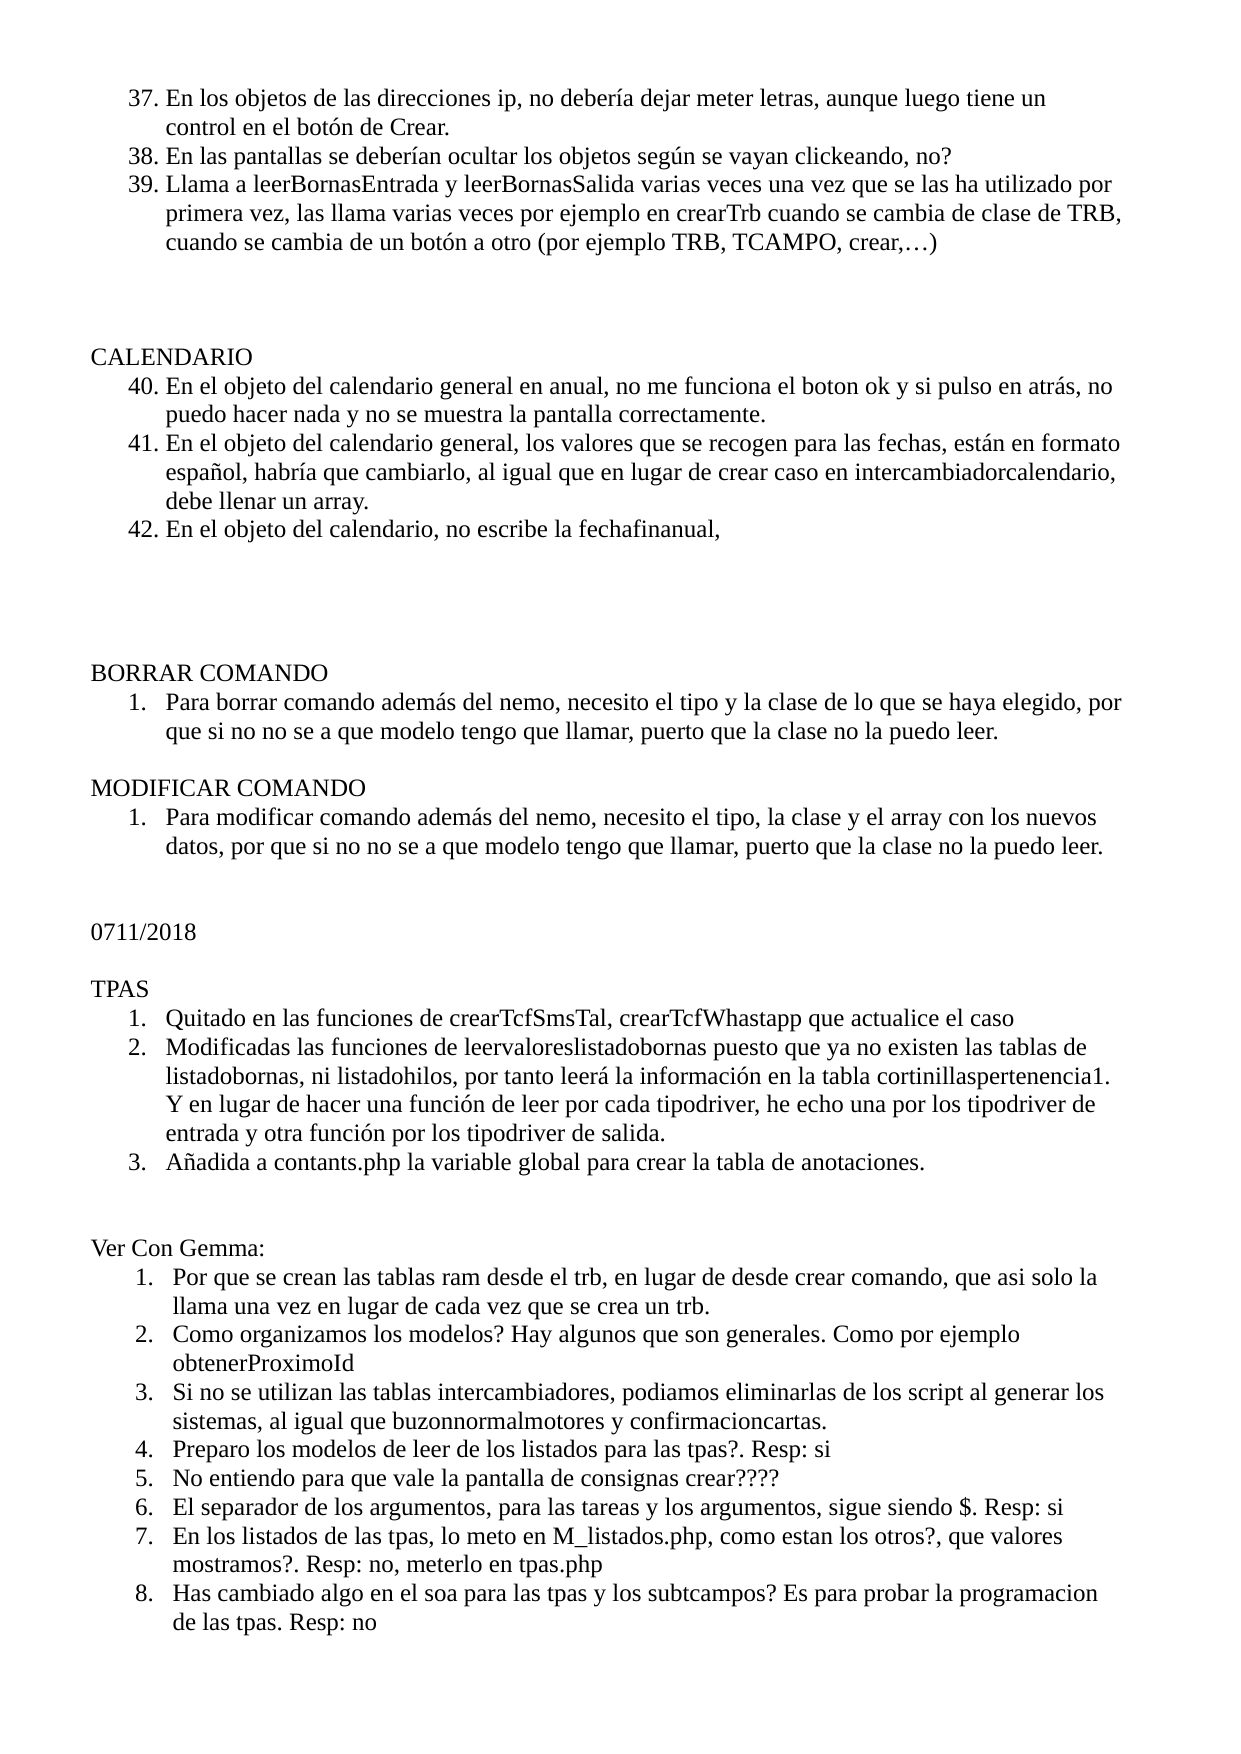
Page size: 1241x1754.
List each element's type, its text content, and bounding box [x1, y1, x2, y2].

list Modificadas las funciones de leervaloreslistadobornas puesto que ya no existen las tablas de listadobornas, ni listadohilos, por tanto leerá la información en la tabla cortinillaspertenencia1. [128, 1032, 1122, 1089]
text TPAS [90, 974, 1122, 1003]
list No entiendo para que vale la pantalla de consignas crear???? [135, 1463, 1122, 1492]
text BORRAR COMANDO [90, 658, 1122, 687]
list En los listados de las tpas, lo meto en M_listados.php, como estan los otros?, que valores mostramos?. Resp: no, meterlo en tpas.php [135, 1521, 1122, 1578]
list Quitado en las funciones de crearTcfSmsTal, crearTcfWhastapp que actualice el caso [128, 1003, 1122, 1032]
list Y en lugar de hacer una función de leer por cada tipodriver, he echo una por los tipodriver de entrada y otra función por los tipodriver de salida. [128, 1089, 1122, 1147]
list En el objeto del calendario, no escribe la fechafinanual, [128, 514, 1122, 543]
list Añadida a contants.php la variable global para crear la tabla de anotaciones. [128, 1147, 1122, 1176]
text MODIFICAR COMANDO [90, 773, 1122, 802]
list En los objetos de las direcciones ip, no debería dejar meter letras, aunque luego tiene un control en el botón de Crear. [128, 83, 1122, 141]
list Como organizamos los modelos? Hay algunos que son generales. Como por ejemplo obtenerProximoId [135, 1319, 1122, 1377]
list En el objeto del calendario general, los valores que se recogen para las fechas, están en formato español, habría que cambiarlo, al igual que en lugar de crear caso en intercambiadorcalendario, debe llenar un array. [128, 428, 1122, 514]
list Preparo los modelos de leer de los listados para las tpas?. Resp: si [135, 1434, 1122, 1463]
list Llama a leerBornasEntrada y leerBornasSalida varias veces una vez que se las ha utilizado por primera vez, las llama varias veces por ejemplo en crearTrb cuando se cambia de clase de TRB, cuando se cambia de un botón a otro (por ejemplo TRB, TCAMPO, crear,…) [128, 169, 1122, 256]
list En el objeto del calendario general en anual, no me funciona el boton ok y si pulso en atrás, no puedo hacer nada y no se muestra la pantalla correctamente. [128, 371, 1122, 428]
list Para borrar comando además del nemo, necesito el tipo y la clase de lo que se haya elegido, por que si no no se a que modelo tengo que llamar, puerto que la clase no la puedo leer. [128, 687, 1122, 744]
text 0711/2018 [90, 917, 1122, 946]
list En las pantallas se deberían ocultar los objetos según se vayan clickeando, no? [128, 141, 1122, 169]
list Has cambiado algo en el soa para las tpas y los subtcampos? Es para probar la programacion de las tpas. Resp: no [135, 1578, 1122, 1636]
text Ver Con Gemma: [90, 1233, 1122, 1262]
text CALENDARIO [90, 342, 1122, 371]
list El separador de los argumentos, para las tareas y los argumentos, sigue siendo $. Resp: si [135, 1492, 1122, 1521]
list Para modificar comando además del nemo, necesito el tipo, la clase y el array con los nuevos datos, por que si no no se a que modelo tengo que llamar, puerto que la clase no la puedo leer. [128, 802, 1122, 859]
list Si no se utilizan las tablas intercambiadores, podiamos eliminarlas de los script al generar los sistemas, al igual que buzonnormalmotores y confirmacioncartas. [135, 1377, 1122, 1434]
list Por que se crean las tablas ram desde el trb, en lugar de desde crear comando, que asi solo la llama una vez en lugar de cada vez que se crea un trb. [135, 1262, 1122, 1319]
